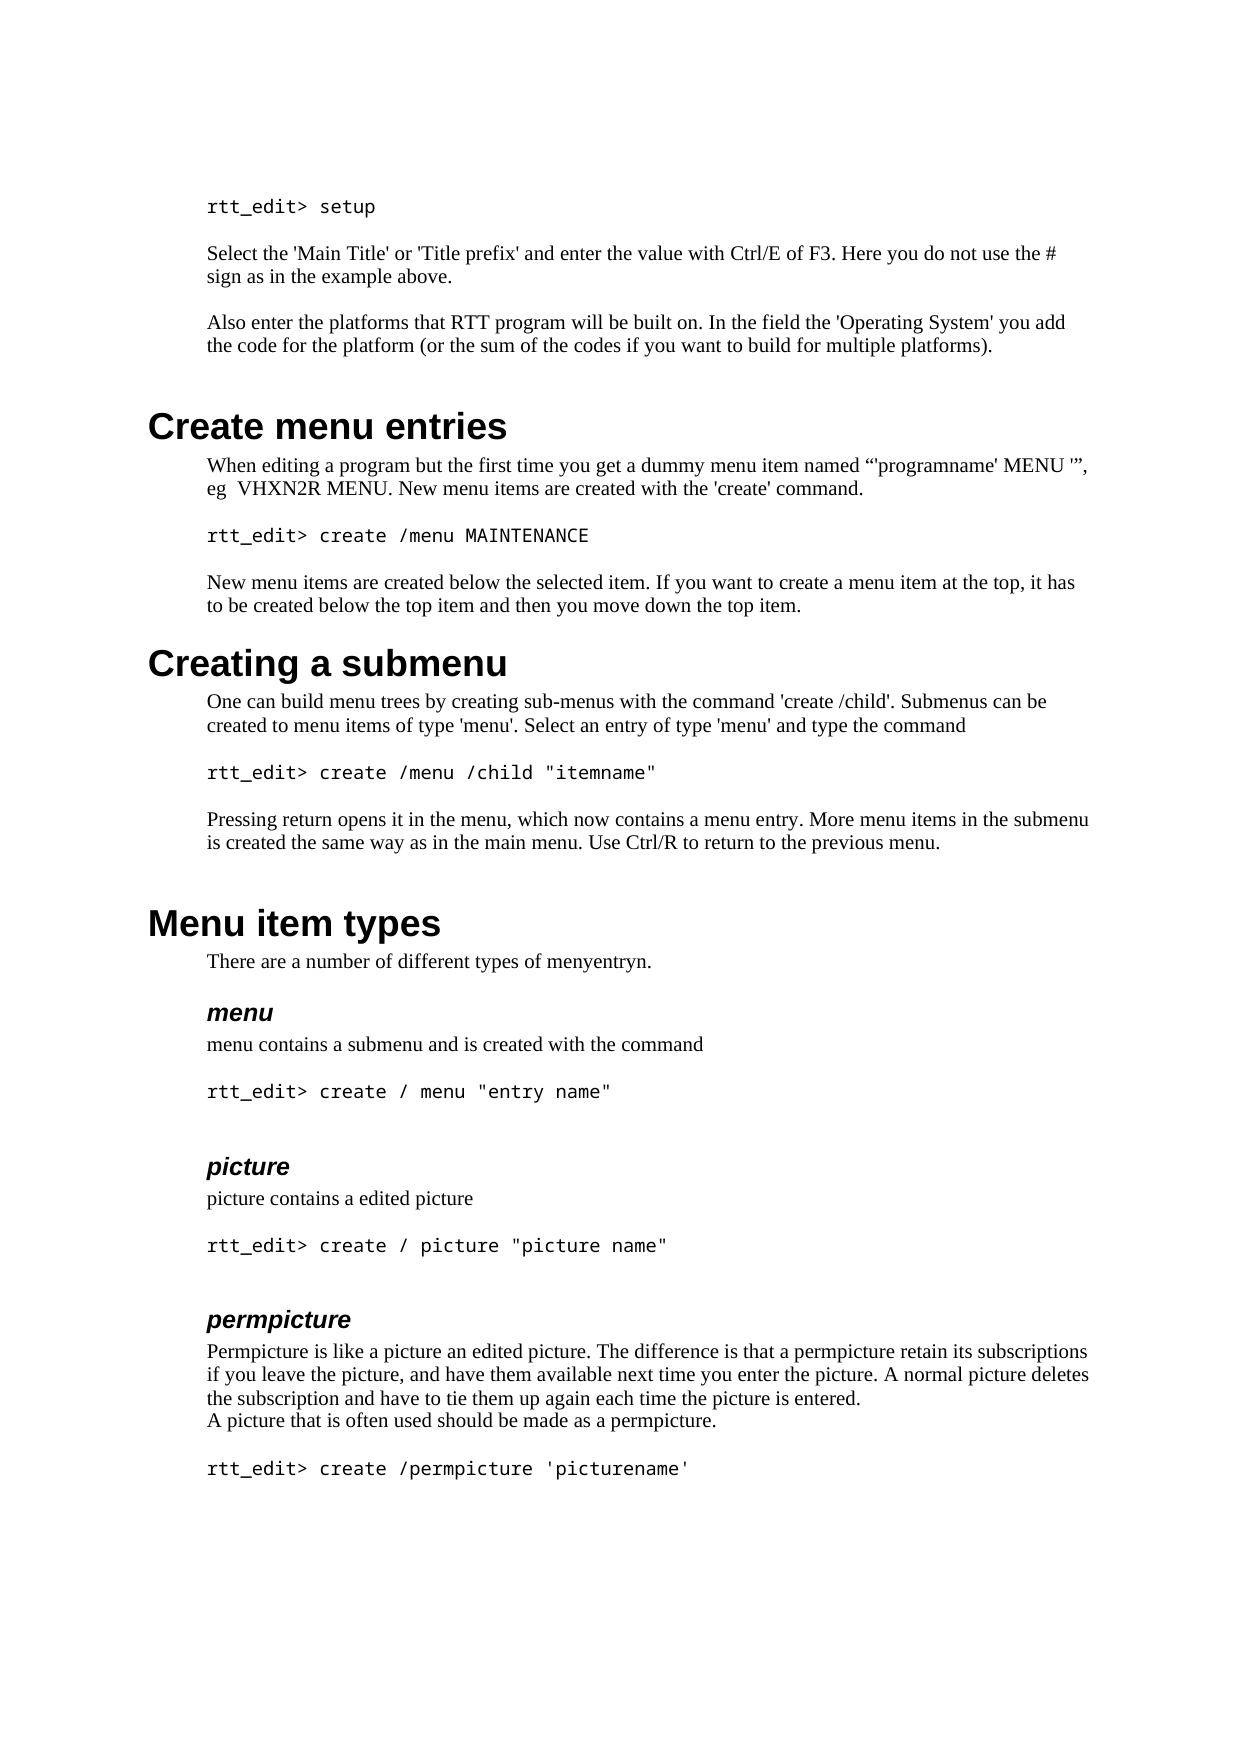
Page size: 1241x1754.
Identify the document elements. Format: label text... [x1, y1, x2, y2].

text There are a number of different types of menyentryn. [207, 950, 1092, 973]
subtitle menu [207, 998, 1092, 1026]
text picture contains a edited picture [207, 1186, 1092, 1209]
subtitle picture [207, 1152, 1092, 1180]
text Permpicture is like a picture an edited picture. The difference is that a permpicture retain its subscriptions if you leave the picture, and have them available next time you enter the picture. A normal picture deletes the subscription and have to tie them up again each time the picture is entered. [207, 1340, 1092, 1409]
text rtt_edit> setup [207, 194, 1092, 219]
text rtt_edit> create /menu MAINTENANCE [207, 523, 1092, 548]
subtitle permpicture [207, 1306, 1092, 1334]
text rtt_edit> create / picture "picture name" [207, 1232, 1092, 1258]
text A picture that is often used should be made as a permpicture. [207, 1409, 1092, 1432]
subtitle Menu item types [148, 902, 1092, 944]
text rtt_edit> create / menu "entry name" [207, 1079, 1092, 1104]
text One can build menu trees by creating sub-menus with the command 'create /child'. Submenus can be created to menu items of type 'menu'. Select an entry of type 'menu' and type the command [207, 690, 1092, 736]
text menu contains a submenu and is created with the command [207, 1033, 1092, 1056]
subtitle Create menu entries [148, 405, 1092, 447]
text When editing a program but the first time you get a dummy menu item named “'programname' MENU '”, eg VHXN2R MENU. New menu items are created with the 'create' command. [207, 453, 1092, 499]
text rtt_edit> create /menu /child "itemname" [207, 759, 1092, 785]
subtitle Creating a submenu [148, 642, 1092, 684]
text New menu items are created below the selected item. If you want to create a menu item at the top, it has to be created below the top item and then you move down the top item. [207, 571, 1092, 617]
text Select the 'Main Title' or 'Title prefix' and enter the value with Ctrl/E of F3. Here you do not use the # sign as in the example above. [207, 242, 1092, 288]
text Also enter the platforms that RTT program will be built on. In the field the 'Operating System' you add the code for the platform (or the sum of the codes if you want to build for multiple platforms). [207, 311, 1092, 357]
text rtt_edit> create /permpicture 'picturename' [207, 1455, 1092, 1481]
text Pressing return opens it in the menu, which now contains a menu entry. More menu items in the submenu is created the same way as in the main menu. Use Ctrl/R to return to the previous menu. [207, 808, 1092, 854]
